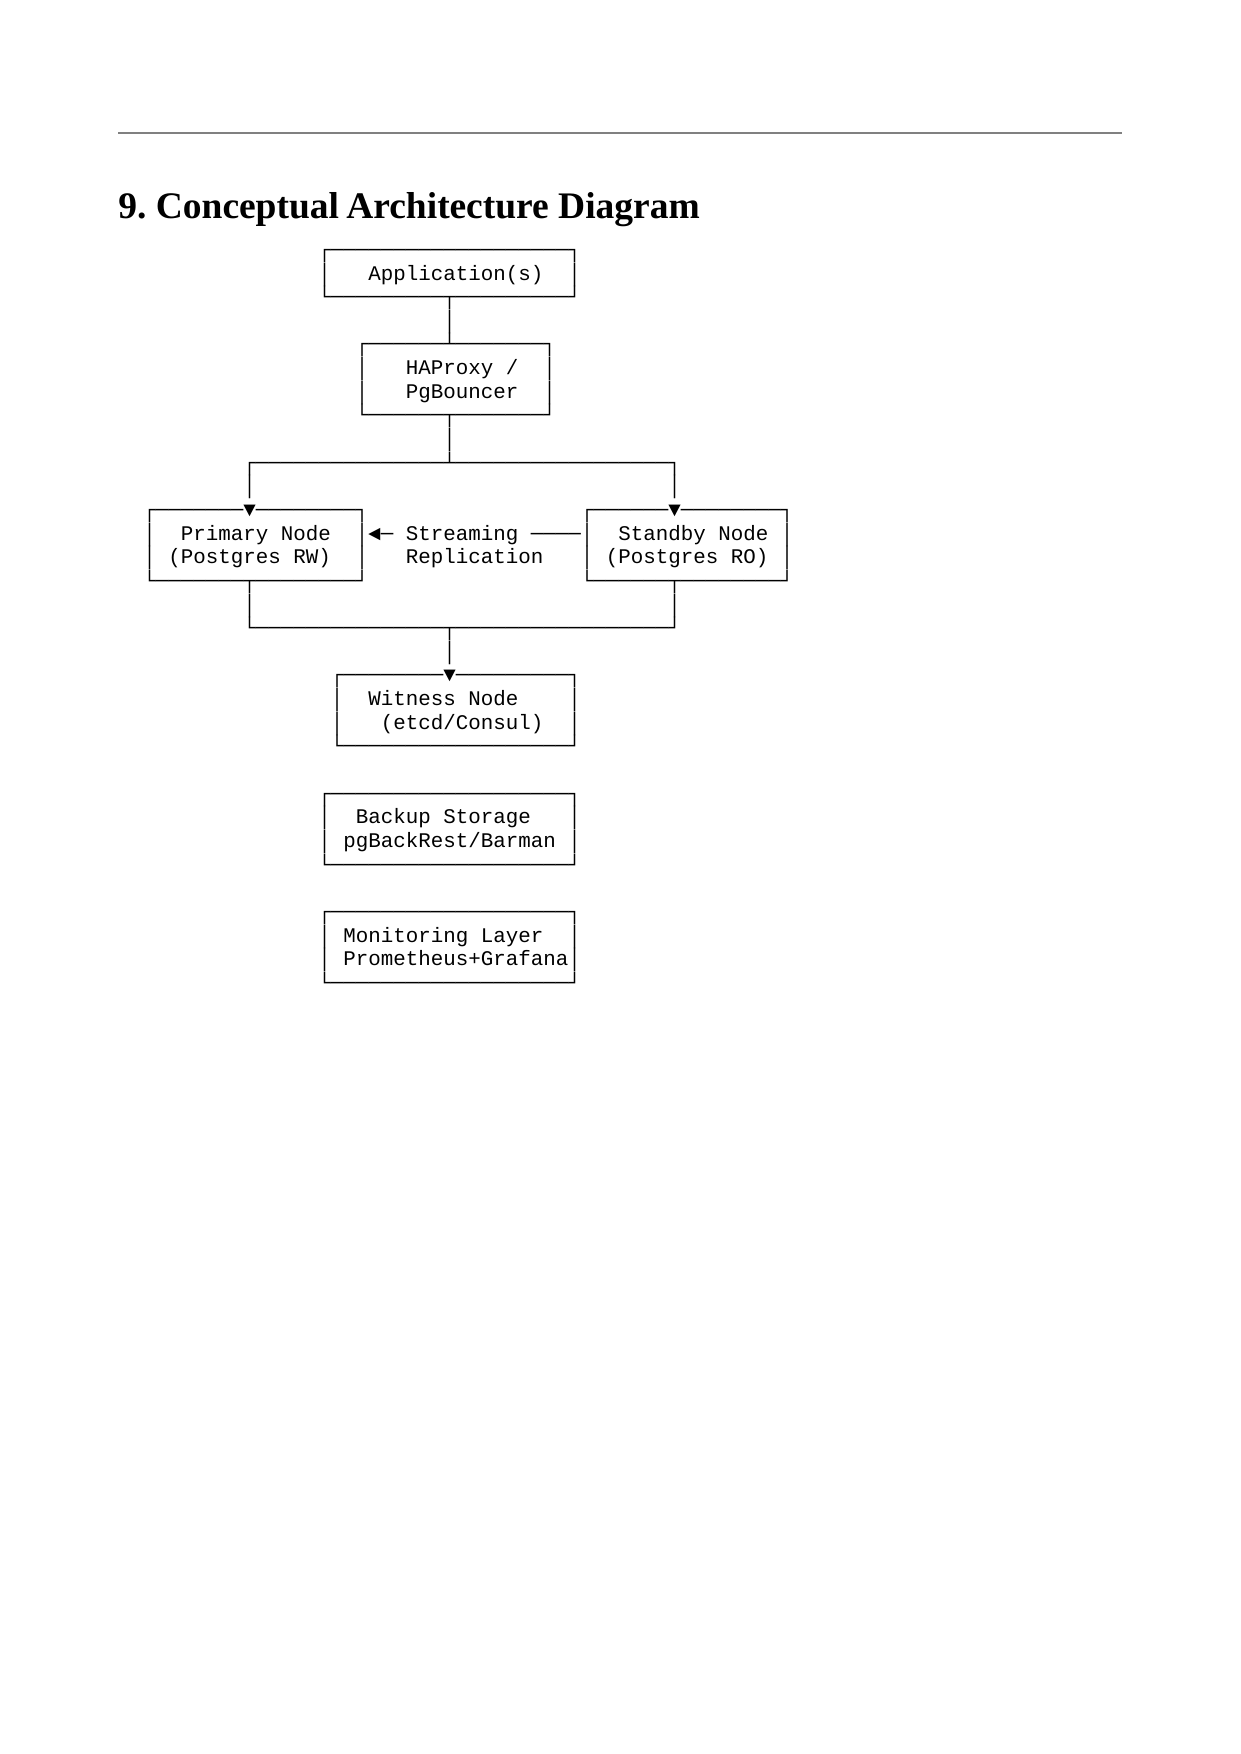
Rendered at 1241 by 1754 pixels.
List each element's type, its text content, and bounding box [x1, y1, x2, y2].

text │ [450, 310, 1122, 333]
text └──────┬───────┘ [118, 404, 1122, 428]
text │ PgBouncer │ [118, 381, 361, 404]
text │ Monitoring Layer │ [118, 924, 1122, 948]
text └──────────────────┘ [118, 735, 1122, 759]
text │ Application(s) │ [118, 262, 1122, 286]
text ┌───────────────────┐ [118, 901, 1122, 924]
text ┌───────────────────┐ [118, 239, 1122, 262]
text │ [118, 428, 1122, 452]
text │ [118, 641, 449, 664]
text │ Backup Storage │ [118, 806, 1122, 830]
text └─────────┬─────────┘ [118, 286, 1122, 310]
text │ (etcd/Consul) │ [575, 712, 1122, 735]
text │ Primary Node │◄─ Streaming ────│ Standby Node │ [362, 523, 586, 546]
text ┌───────────────┴─────────────────┐ [250, 463, 674, 475]
text ┌──────┴───────┐ [118, 333, 1122, 357]
text ┌───────────────┴─────────────────┐ [450, 452, 1122, 475]
text │ │ [118, 593, 1122, 617]
text │ [450, 641, 1122, 664]
text │ Primary Node │◄─ Streaming ────│ Standby Node │ [787, 523, 1122, 546]
text ┌───────────────────┐ [118, 783, 1122, 806]
text │ (etcd/Consul) │ [118, 712, 336, 735]
text ┌───────▼────────┐ ┌──────▼────────┐ [118, 499, 1122, 523]
text └───────┬────────┘ └──────┬────────┘ [150, 570, 361, 580]
text │ PgBouncer │ [362, 381, 549, 404]
text └───────────────────┘ [118, 972, 1122, 996]
text │ (etcd/Consul) │ [337, 712, 574, 735]
text │ Primary Node │◄─ Streaming ────│ Standby Node │ [150, 523, 361, 546]
text └───────────────┬─────────────────┘ [118, 617, 1122, 641]
text │ [118, 310, 449, 333]
text │ PgBouncer │ [550, 381, 1122, 404]
text └───────────────────┘ [118, 854, 1122, 877]
text ┌───────────────┴─────────────────┐ [118, 452, 449, 475]
text │ Prometheus+Grafana│ [118, 948, 1122, 972]
subtitle 9. Conceptual Architecture Diagram [118, 183, 1122, 226]
text │ (Postgres RW) │ Replication │ (Postgres RO) │ [118, 546, 1122, 570]
text └───────┬────────┘ └──────┬────────┘ [118, 570, 249, 593]
text └───────┬────────┘ └──────┬────────┘ [250, 570, 674, 593]
text │ Witness Node │ [118, 688, 1122, 712]
text └───────┬────────┘ └──────┬────────┘ [675, 570, 1122, 593]
text └───────┬────────┘ └──────┬────────┘ [587, 570, 786, 580]
text │ HAProxy / │ [118, 357, 1122, 381]
text │ │ [118, 475, 1122, 499]
text │ Primary Node │◄─ Streaming ────│ Standby Node │ [587, 523, 786, 546]
text ┌────────▼─────────┐ [118, 664, 1122, 688]
text │ pgBackRest/Barman │ [118, 830, 1122, 854]
